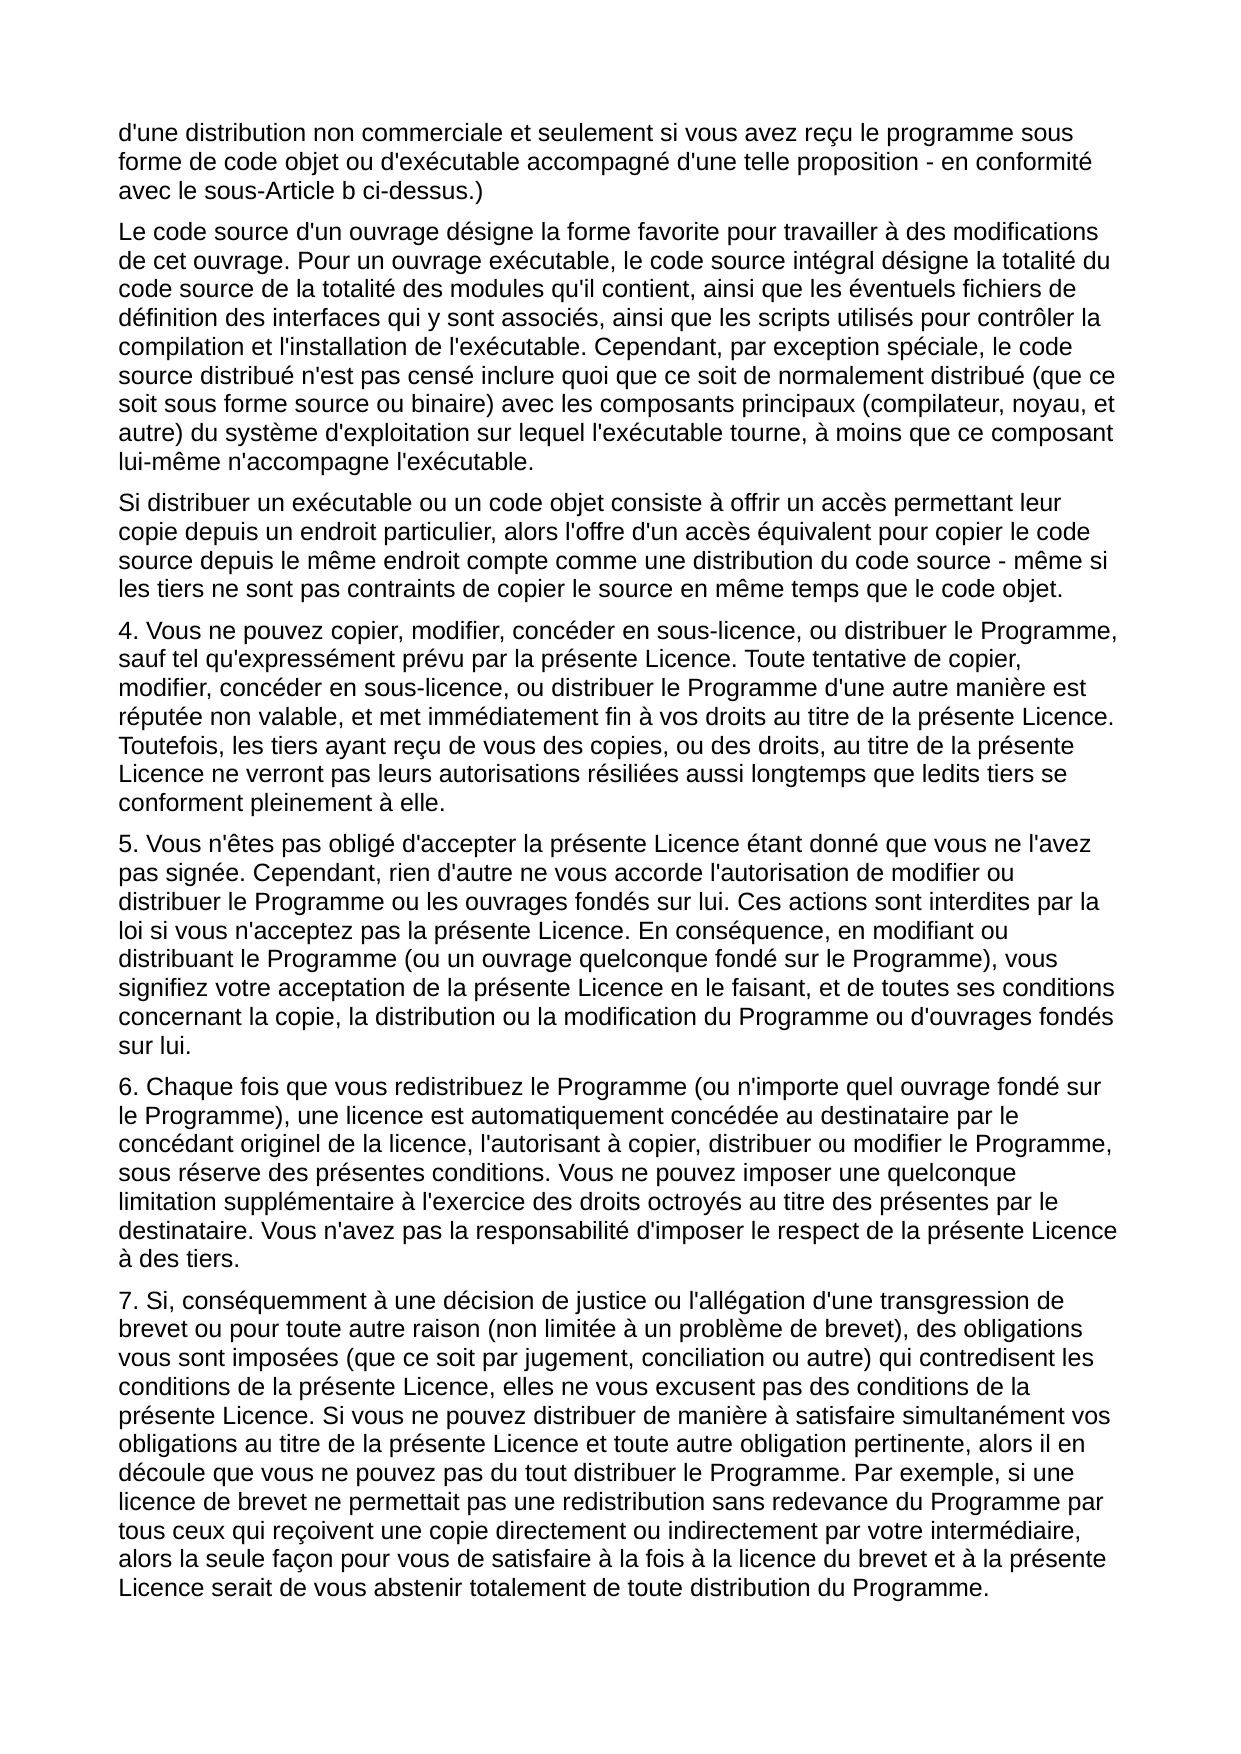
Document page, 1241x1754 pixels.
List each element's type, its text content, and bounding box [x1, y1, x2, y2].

text 7. Si, conséquemment à une décision de justice ou l'allégation d'une transgression de brevet ou pour toute autre raison (non limitée à un problème de brevet), des obligations vous sont imposées (que ce soit par jugement, conciliation ou autre) qui contredisent les conditions de la présente Licence, elles ne vous excusent pas des conditions de la présente Licence. Si vous ne pouvez distribuer de manière à satisfaire simultanément vos obligations au titre de la présente Licence et toute autre obligation pertinente, alors il en découle que vous ne pouvez pas du tout distribuer le Programme. Par exemple, si une licence de brevet ne permettait pas une redistribution sans redevance du Programme par tous ceux qui reçoivent une copie directement ou indirectement par votre intermédiaire, alors la seule façon pour vous de satisfaire à la fois à la licence du brevet et à la présente Licence serait de vous abstenir totalement de toute distribution du Programme. [118, 1286, 1122, 1602]
text Le code source d'un ouvrage désigne la forme favorite pour travailler à des modifications de cet ouvrage. Pour un ouvrage exécutable, le code source intégral désigne la totalité du code source de la totalité des modules qu'il contient, ainsi que les éventuels fichiers de définition des interfaces qui y sont associés, ainsi que les scripts utilisés pour contrôler la compilation et l'installation de l'exécutable. Cependant, par exception spéciale, le code source distribué n'est pas censé inclure quoi que ce soit de normalement distribué (que ce soit sous forme source ou binaire) avec les composants principaux (compilateur, noyau, et autre) du système d'exploitation sur lequel l'exécutable tourne, à moins que ce composant lui-même n'accompagne l'exécutable. [118, 217, 1122, 476]
text 4. Vous ne pouvez copier, modifier, concéder en sous-licence, ou distribuer le Programme, sauf tel qu'expressément prévu par la présente Licence. Toute tentative de copier, modifier, concéder en sous-licence, ou distribuer le Programme d'une autre manière est réputée non valable, et met immédiatement fin à vos droits au titre de la présente Licence. Toutefois, les tiers ayant reçu de vous des copies, ou des droits, au titre de la présente Licence ne verront pas leurs autorisations résiliées aussi longtemps que ledits tiers se conforment pleinement à elle. [118, 616, 1122, 817]
text Si distribuer un exécutable ou un code objet consiste à offrir un accès permettant leur copie depuis un endroit particulier, alors l'offre d'un accès équivalent pour copier le code source depuis le même endroit compte comme une distribution du code source - même si les tiers ne sont pas contraints de copier le source en même temps que le code objet. [118, 488, 1122, 603]
text 6. Chaque fois que vous redistribuez le Programme (ou n'importe quel ouvrage fondé sur le Programme), une licence est automatiquement concédée au destinataire par le concédant originel de la licence, l'autorisant à copier, distribuer ou modifier le Programme, sous réserve des présentes conditions. Vous ne pouvez imposer une quelconque limitation supplémentaire à l'exercice des droits octroyés au titre des présentes par le destinataire. Vous n'avez pas la responsabilité d'imposer le respect de la présente Licence à des tiers. [118, 1072, 1122, 1273]
text d'une distribution non commerciale et seulement si vous avez reçu le programme sous forme de code objet ou d'exécutable accompagné d'une telle proposition - en conformité avec le sous-Article b ci-dessus.) [118, 118, 1122, 204]
text 5. Vous n'êtes pas obligé d'accepter la présente Licence étant donné que vous ne l'avez pas signée. Cependant, rien d'autre ne vous accorde l'autorisation de modifier ou distribuer le Programme ou les ouvrages fondés sur lui. Ces actions sont interdites par la loi si vous n'acceptez pas la présente Licence. En conséquence, en modifiant ou distribuant le Programme (ou un ouvrage quelconque fondé sur le Programme), vous signifiez votre acceptation de la présente Licence en le faisant, et de toutes ses conditions concernant la copie, la distribution ou la modification du Programme ou d'ouvrages fondés sur lui. [118, 829, 1122, 1059]
